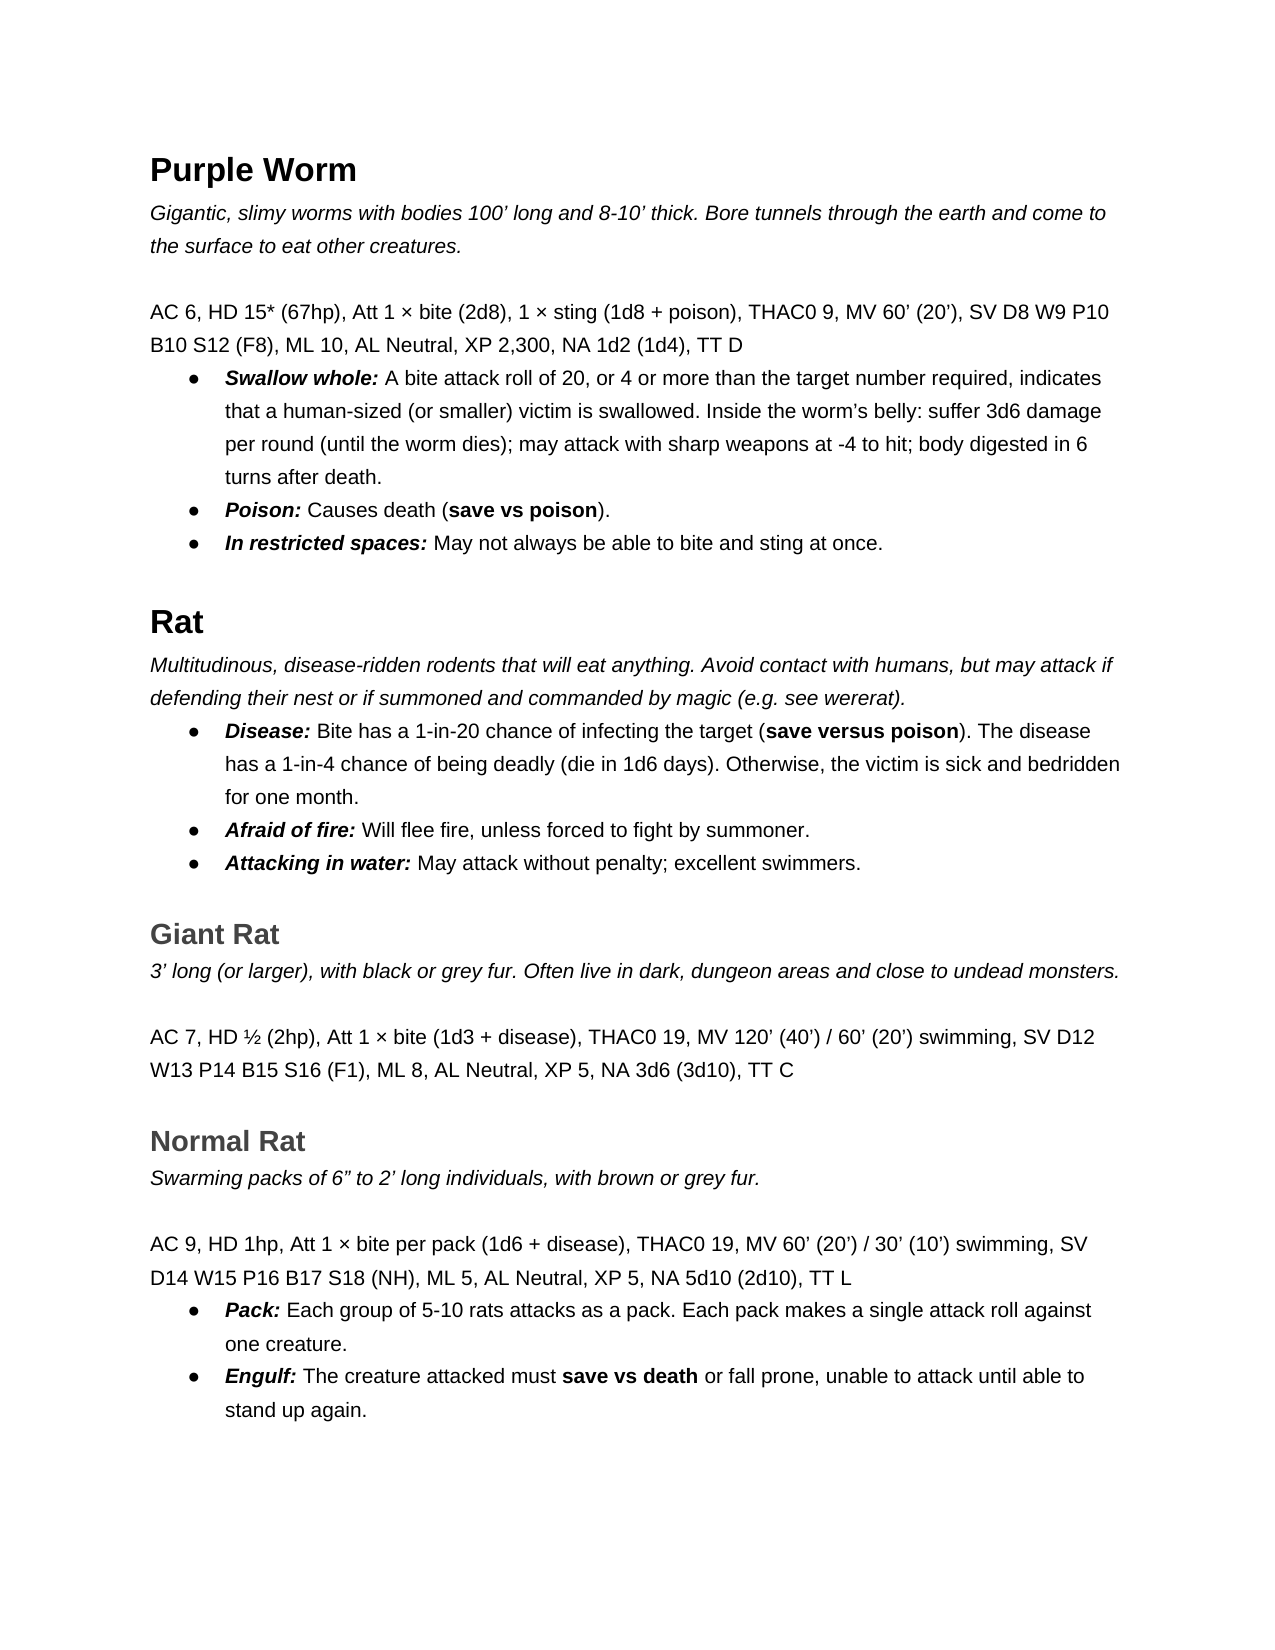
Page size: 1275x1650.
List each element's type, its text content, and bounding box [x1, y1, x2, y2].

text Swarming packs of 6” to 2’ long individuals, with brown or grey fur. [150, 1166, 1125, 1190]
subtitle Normal Rat [150, 1124, 1125, 1158]
text Multitudinous, disease-ridden rodents that will eat anything. Avoid contact with humans, but may attack if defending their nest or if summoned and commanded by magic (e.g. see wererat). [150, 653, 1125, 709]
list Attacking in water: May attack without penalty; excellent swimmers. [187, 851, 1125, 875]
list Afraid of fire: Will flee fire, unless forced to fight by summoner. [187, 818, 1125, 842]
text 3’ long (or larger), with black or grey fur. Often live in dark, dungeon areas and close to undead monsters. [150, 959, 1125, 983]
list Disease: Bite has a 1-in-20 chance of infecting the target (save versus poison). The disease has a 1-in-4 chance of being deadly (die in 1d6 days). Otherwise, the victim is sick and bedridden for one month. [187, 719, 1125, 809]
subtitle Purple Worm [150, 150, 1125, 188]
subtitle Rat [150, 602, 1125, 640]
list Engulf: The creature attacked must save vs death or fall prone, unable to attack until able to stand up again. [187, 1364, 1125, 1421]
text AC 6, HD 15* (67hp), Att 1 × bite (2d8), 1 × sting (1d8 + poison), THAC0 9, MV 60’ (20’), SV D8 W9 P10 B10 S12 (F8), ML 10, AL Neutral, XP 2,300, NA 1d2 (1d4), TT D [150, 300, 1125, 357]
subtitle Giant Rat [150, 917, 1125, 951]
list Poison: Causes death (save vs poison). [187, 498, 1125, 522]
list Swallow whole: A bite attack roll of 20, or 4 or more than the target number required, indicates that a human-sized (or smaller) victim is swallowed. Inside the worm’s belly: suffer 3d6 damage per round (until the worm dies); may attack with sharp weapons at -4 to hit; body digested in 6 turns after death. [187, 366, 1125, 489]
text Gigantic, slimy worms with bodies 100’ long and 8-10’ thick. Bore tunnels through the earth and come to the surface to eat other creatures. [150, 201, 1125, 258]
list In restricted spaces: May not always be able to bite and sting at once. [187, 531, 1125, 555]
text AC 9, HD 1hp, Att 1 × bite per pack (1d6 + disease), THAC0 19, MV 60’ (20’) / 30’ (10’) swimming, SV D14 W15 P16 B17 S18 (NH), ML 5, AL Neutral, XP 5, NA 5d10 (2d10), TT L [150, 1232, 1125, 1289]
list Pack: Each group of 5-10 rats attacks as a pack. Each pack makes a single attack roll against one creature. [187, 1298, 1125, 1355]
text AC 7, HD ½ (2hp), Att 1 × bite (1d3 + disease), THAC0 19, MV 120’ (40’) / 60’ (20’) swimming, SV D12 W13 P14 B15 S16 (F1), ML 8, AL Neutral, XP 5, NA 3d6 (3d10), TT C [150, 1025, 1125, 1082]
